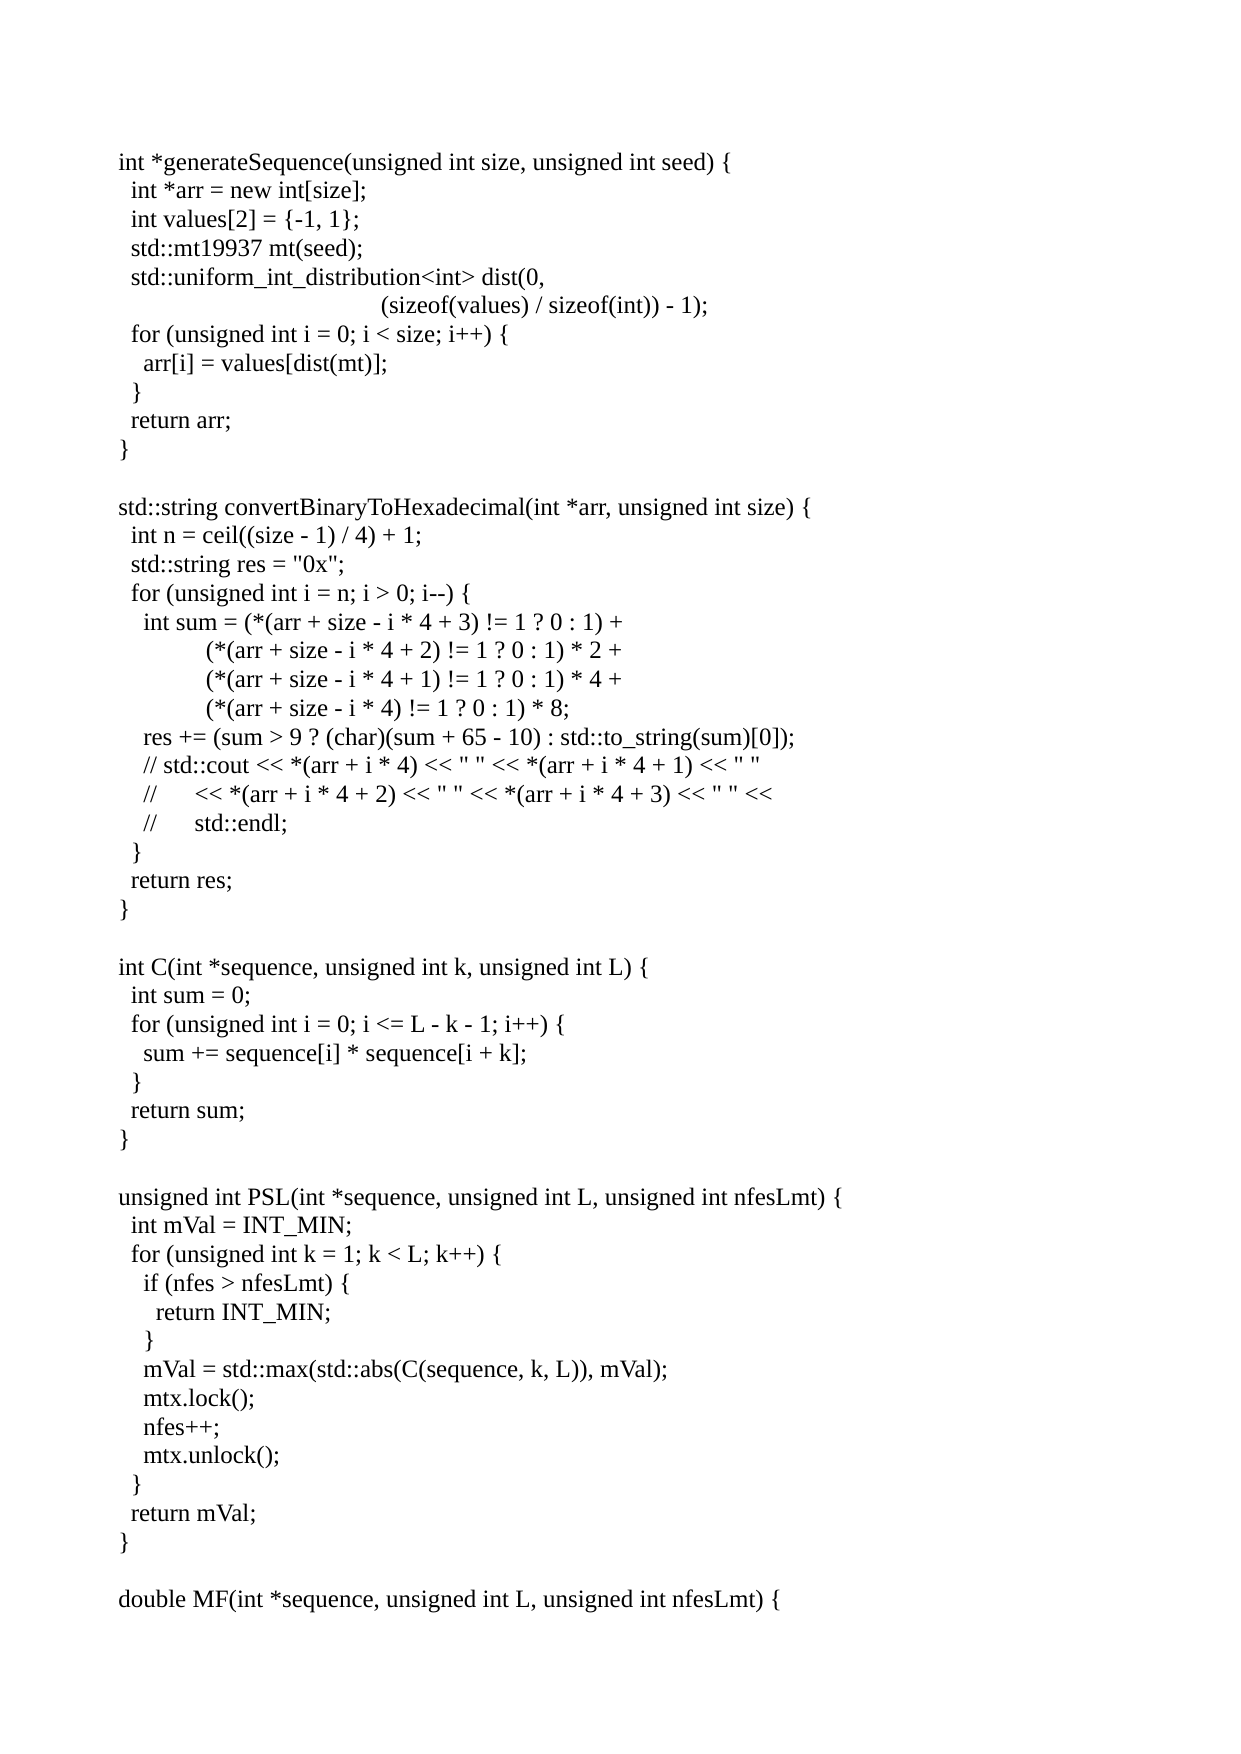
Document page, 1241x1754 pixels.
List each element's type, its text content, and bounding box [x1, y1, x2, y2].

text return mVal; [118, 1498, 1122, 1527]
text int *arr = new int[size]; [118, 176, 1122, 204]
text if (nfes > nfesLmt) { [118, 1268, 1122, 1297]
text } [118, 894, 1122, 923]
text // std::endl; [118, 808, 1122, 837]
text // std::cout << *(arr + i * 4) << " " << *(arr + i * 4 + 1) << " " [118, 751, 1122, 779]
text } [118, 1326, 1122, 1354]
text mtx.unlock(); [118, 1441, 1122, 1469]
text return res; [118, 866, 1122, 894]
text return sum; [118, 1096, 1122, 1124]
text for (unsigned int i = 0; i < size; i++) { [118, 319, 1122, 348]
text for (unsigned int i = 0; i <= L - k - 1; i++) { [118, 1009, 1122, 1038]
text } [118, 377, 1122, 406]
text } [118, 837, 1122, 866]
text std::string convertBinaryToHexadecimal(int *arr, unsigned int size) { [118, 492, 1122, 521]
text (sizeof(values) / sizeof(int)) - 1); [118, 291, 1122, 319]
text nfes++; [118, 1412, 1122, 1441]
text (*(arr + size - i * 4) != 1 ? 0 : 1) * 8; [118, 693, 1122, 722]
text int *generateSequence(unsigned int size, unsigned int seed) { [118, 147, 1122, 176]
text for (unsigned int k = 1; k < L; k++) { [118, 1239, 1122, 1268]
text return arr; [118, 406, 1122, 434]
text (*(arr + size - i * 4 + 2) != 1 ? 0 : 1) * 2 + [118, 636, 1122, 664]
text arr[i] = values[dist(mt)]; [118, 348, 1122, 377]
text int n = ceil((size - 1) / 4) + 1; [118, 521, 1122, 549]
text int sum = 0; [118, 981, 1122, 1009]
text unsigned int PSL(int *sequence, unsigned int L, unsigned int nfesLmt) { [118, 1182, 1122, 1211]
text int C(int *sequence, unsigned int k, unsigned int L) { [118, 952, 1122, 981]
text double MF(int *sequence, unsigned int L, unsigned int nfesLmt) { [118, 1584, 1122, 1613]
text (*(arr + size - i * 4 + 1) != 1 ? 0 : 1) * 4 + [118, 664, 1122, 693]
text } [118, 1124, 1122, 1153]
text int values[2] = {-1, 1}; [118, 204, 1122, 233]
text std::string res = "0x"; [118, 549, 1122, 578]
text mVal = std::max(std::abs(C(sequence, k, L)), mVal); [118, 1354, 1122, 1383]
text for (unsigned int i = n; i > 0; i--) { [118, 578, 1122, 607]
text int sum = (*(arr + size - i * 4 + 3) != 1 ? 0 : 1) + [118, 607, 1122, 636]
text } [118, 1527, 1122, 1556]
text } [118, 434, 1122, 463]
text } [118, 1067, 1122, 1096]
text return INT_MIN; [118, 1297, 1122, 1326]
text } [118, 1469, 1122, 1498]
text int mVal = INT_MIN; [118, 1211, 1122, 1239]
text res += (sum > 9 ? (char)(sum + 65 - 10) : std::to_string(sum)[0]); [118, 722, 1122, 751]
text mtx.lock(); [118, 1383, 1122, 1412]
text // << *(arr + i * 4 + 2) << " " << *(arr + i * 4 + 3) << " " << [118, 779, 1122, 808]
text sum += sequence[i] * sequence[i + k]; [118, 1038, 1122, 1067]
text std::uniform_int_distribution<int> dist(0, [118, 262, 1122, 291]
text std::mt19937 mt(seed); [118, 233, 1122, 262]
